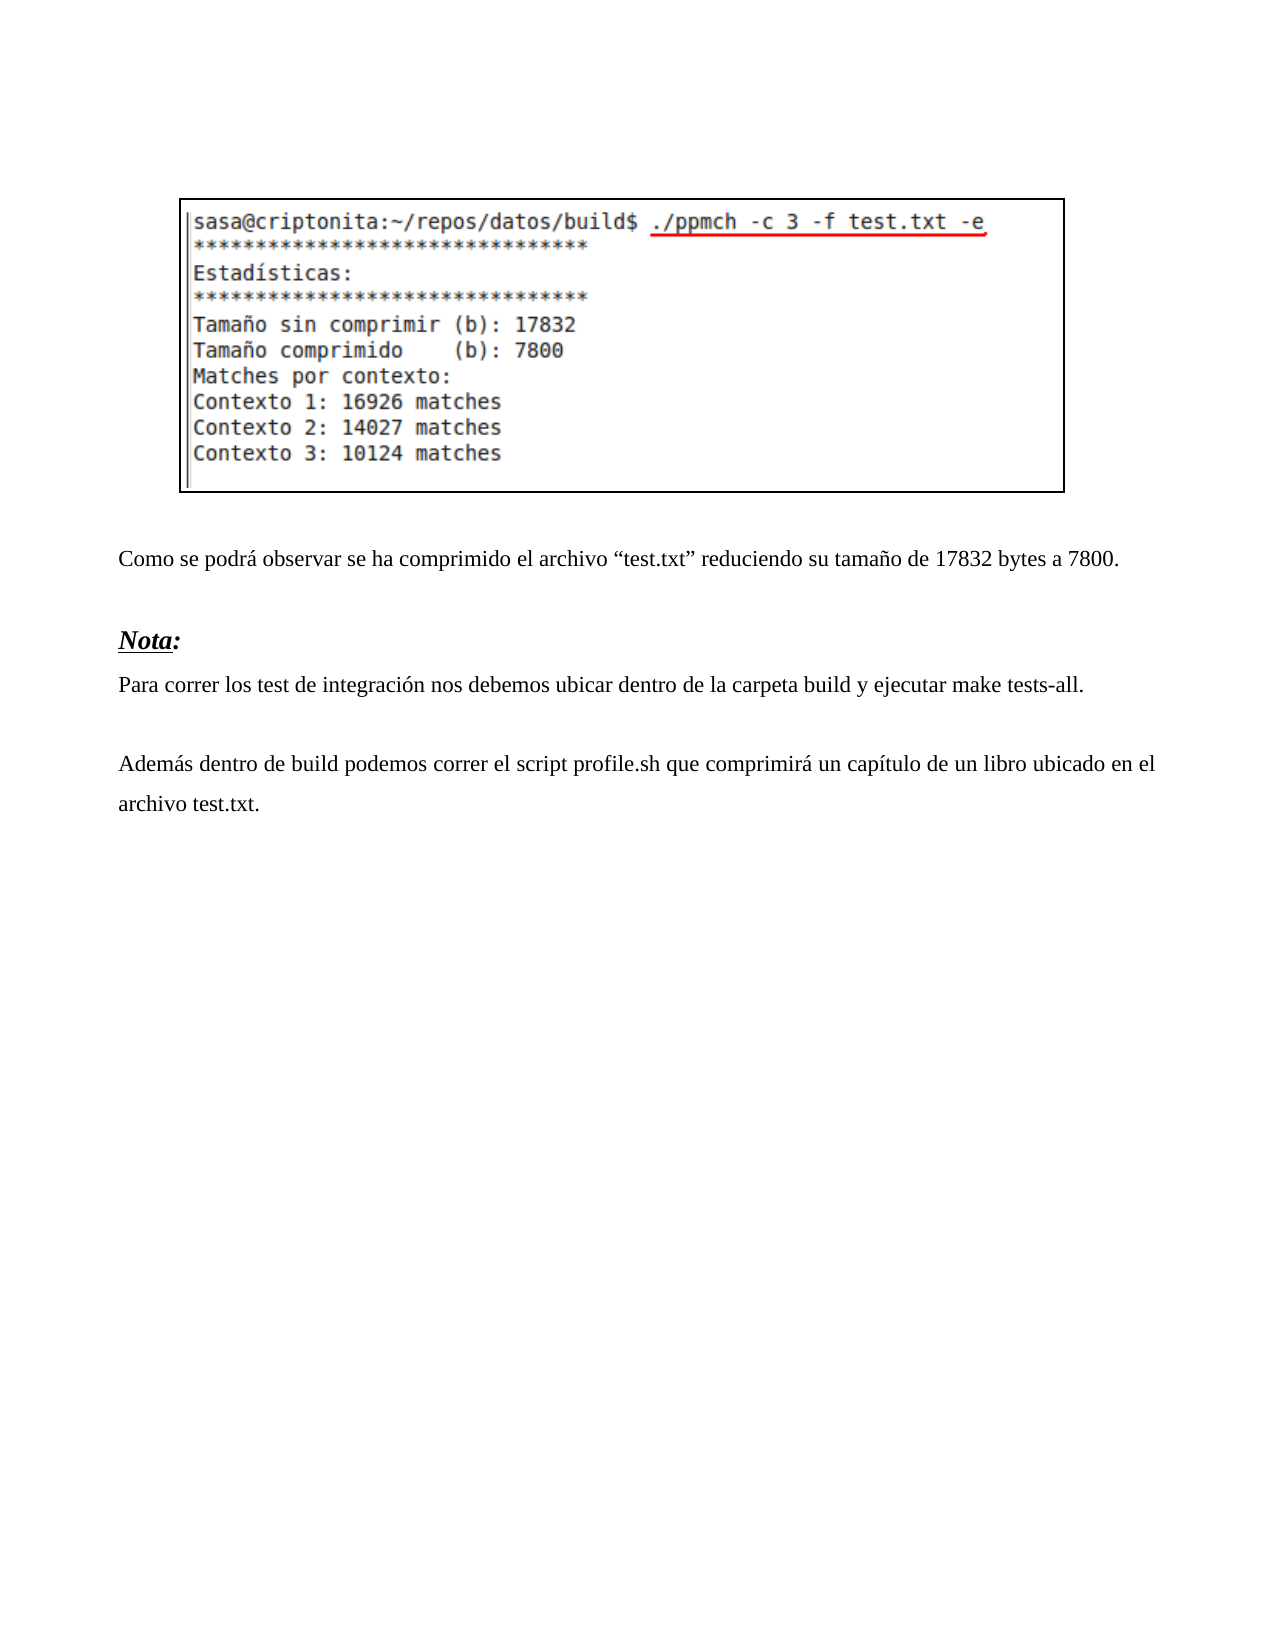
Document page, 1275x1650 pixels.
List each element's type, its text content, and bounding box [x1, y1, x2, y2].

text Como se podrá observar se ha comprimido el archivo “test.txt” reduciendo su tamaño de 17832 bytes a 7800. [118, 546, 1157, 572]
text Nota: [118, 624, 1157, 656]
text Además dentro de build podemos correr el script profile.sh que comprimirá un capítulo de un libro ubicado en el archivo test.txt. [118, 750, 1157, 816]
picture [184, 202, 1060, 488]
text Para correr los test de integración nos debemos ubicar dentro de la carpeta build y ejecutar make tests-all. [118, 671, 1157, 697]
